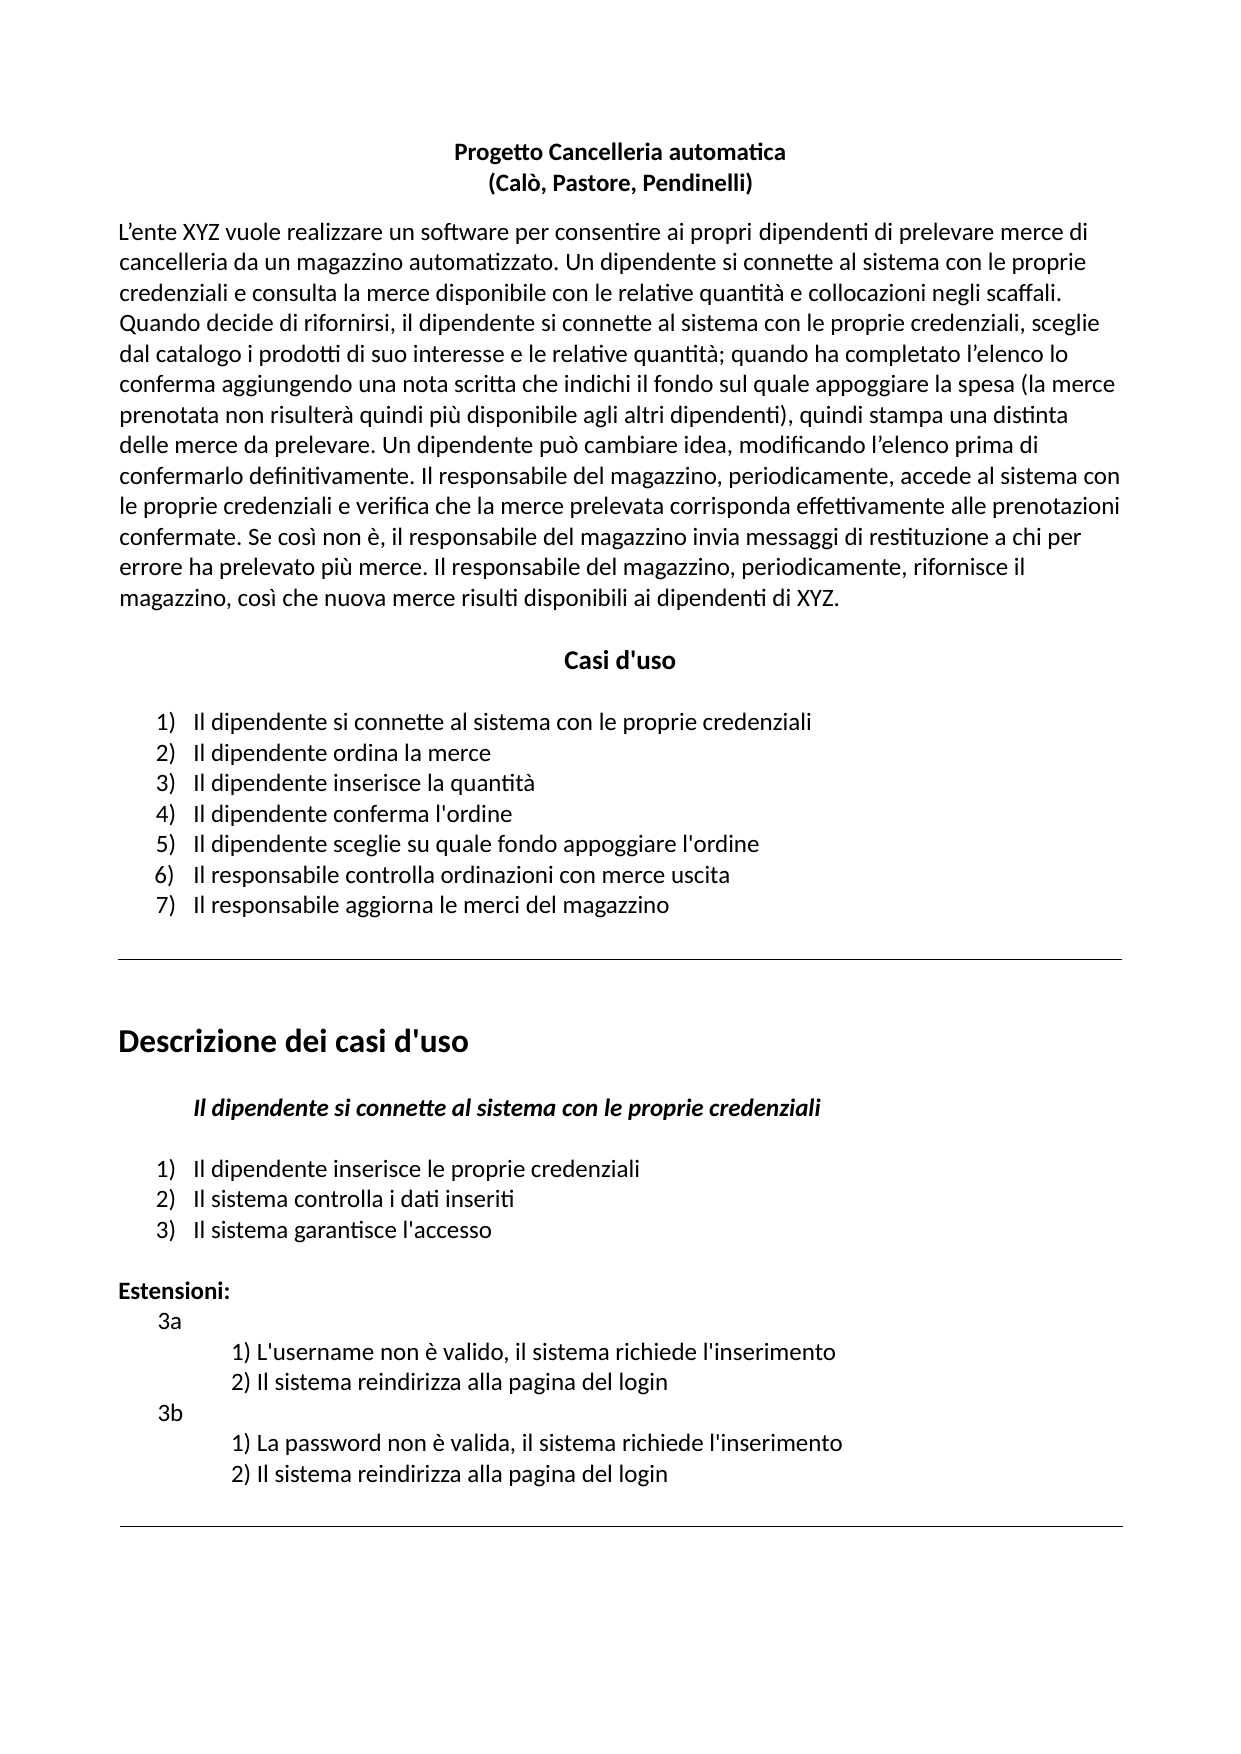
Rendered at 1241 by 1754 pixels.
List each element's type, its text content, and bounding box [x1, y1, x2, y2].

list Il dipendente ordina la merce [156, 737, 1122, 767]
list Il dipendente si connette al sistema con le proprie credenziali [156, 706, 1122, 737]
text 2) Il sistema reindirizza alla pagina del login [157, 1458, 1122, 1488]
text 1) La password non è valida, il sistema richiede l'inserimento [157, 1427, 1122, 1458]
text Descrizione dei casi d'uso [118, 1021, 1122, 1061]
list Il dipendente inserisce le proprie credenziali [156, 1153, 1122, 1183]
list Il sistema garantisce l'accesso [156, 1214, 1122, 1244]
list Il dipendente conferma l'ordine [156, 798, 1122, 828]
list Il dipendente si connette al sistema con le proprie credenziali [156, 1092, 1122, 1122]
text 1) L'username non è valido, il sistema richiede l'inserimento [157, 1336, 1122, 1366]
text L’ente XYZ vuole realizzare un software per consentire ai propri dipendenti di prelevare merce di cancelleria da un magazzino automatizzato. Un dipendente si connette al sistema con le proprie credenziali e consulta la merce disponibile con le relative quantità e collocazioni negli scaffali. Quando decide di rifornirsi, il dipendente si connette al sistema con le proprie credenziali, sceglie dal catalogo i prodotti di suo interesse e le relative quantità; quando ha completato l’elenco lo conferma aggiungendo una nota scritta che indichi il fondo sul quale appoggiare la spesa (la merce prenotata non risulterà quindi più disponibile agli altri dipendenti), quindi stampa una distinta delle merce da prelevare. Un dipendente può cambiare idea, modificando l’elenco prima di confermarlo definitivamente. Il responsabile del magazzino, periodicamente, accede al sistema con le proprie credenziali e verifica che la merce prelevata corrisponda effettivamente alle prenotazioni confermate. Se così non è, il responsabile del magazzino invia messaggi di restituzione a chi per errore ha prelevato più merce. Il responsabile del magazzino, periodicamente, rifornisce il magazzino, così che nuova merce risulti disponibili ai dipendenti di XYZ. [118, 216, 1122, 612]
list Il responsabile controlla ordinazioni con merce uscita [154, 859, 1122, 889]
text Estensioni: [118, 1275, 1122, 1305]
text 3a [157, 1305, 1122, 1336]
text Casi d'uso [118, 643, 1122, 676]
list Il sistema controlla i dati inseriti [156, 1183, 1122, 1214]
list Il dipendente inserisce la quantità [156, 767, 1122, 798]
list Il responsabile aggiorna le merci del magazzino [156, 889, 1122, 920]
list Il dipendente sceglie su quale fondo appoggiare l'ordine [156, 828, 1122, 859]
text Progetto Cancelleria automatica (Calò, Pastore, Pendinelli) [118, 136, 1122, 197]
text 3b [157, 1397, 1122, 1427]
text 2) Il sistema reindirizza alla pagina del login [157, 1366, 1122, 1397]
